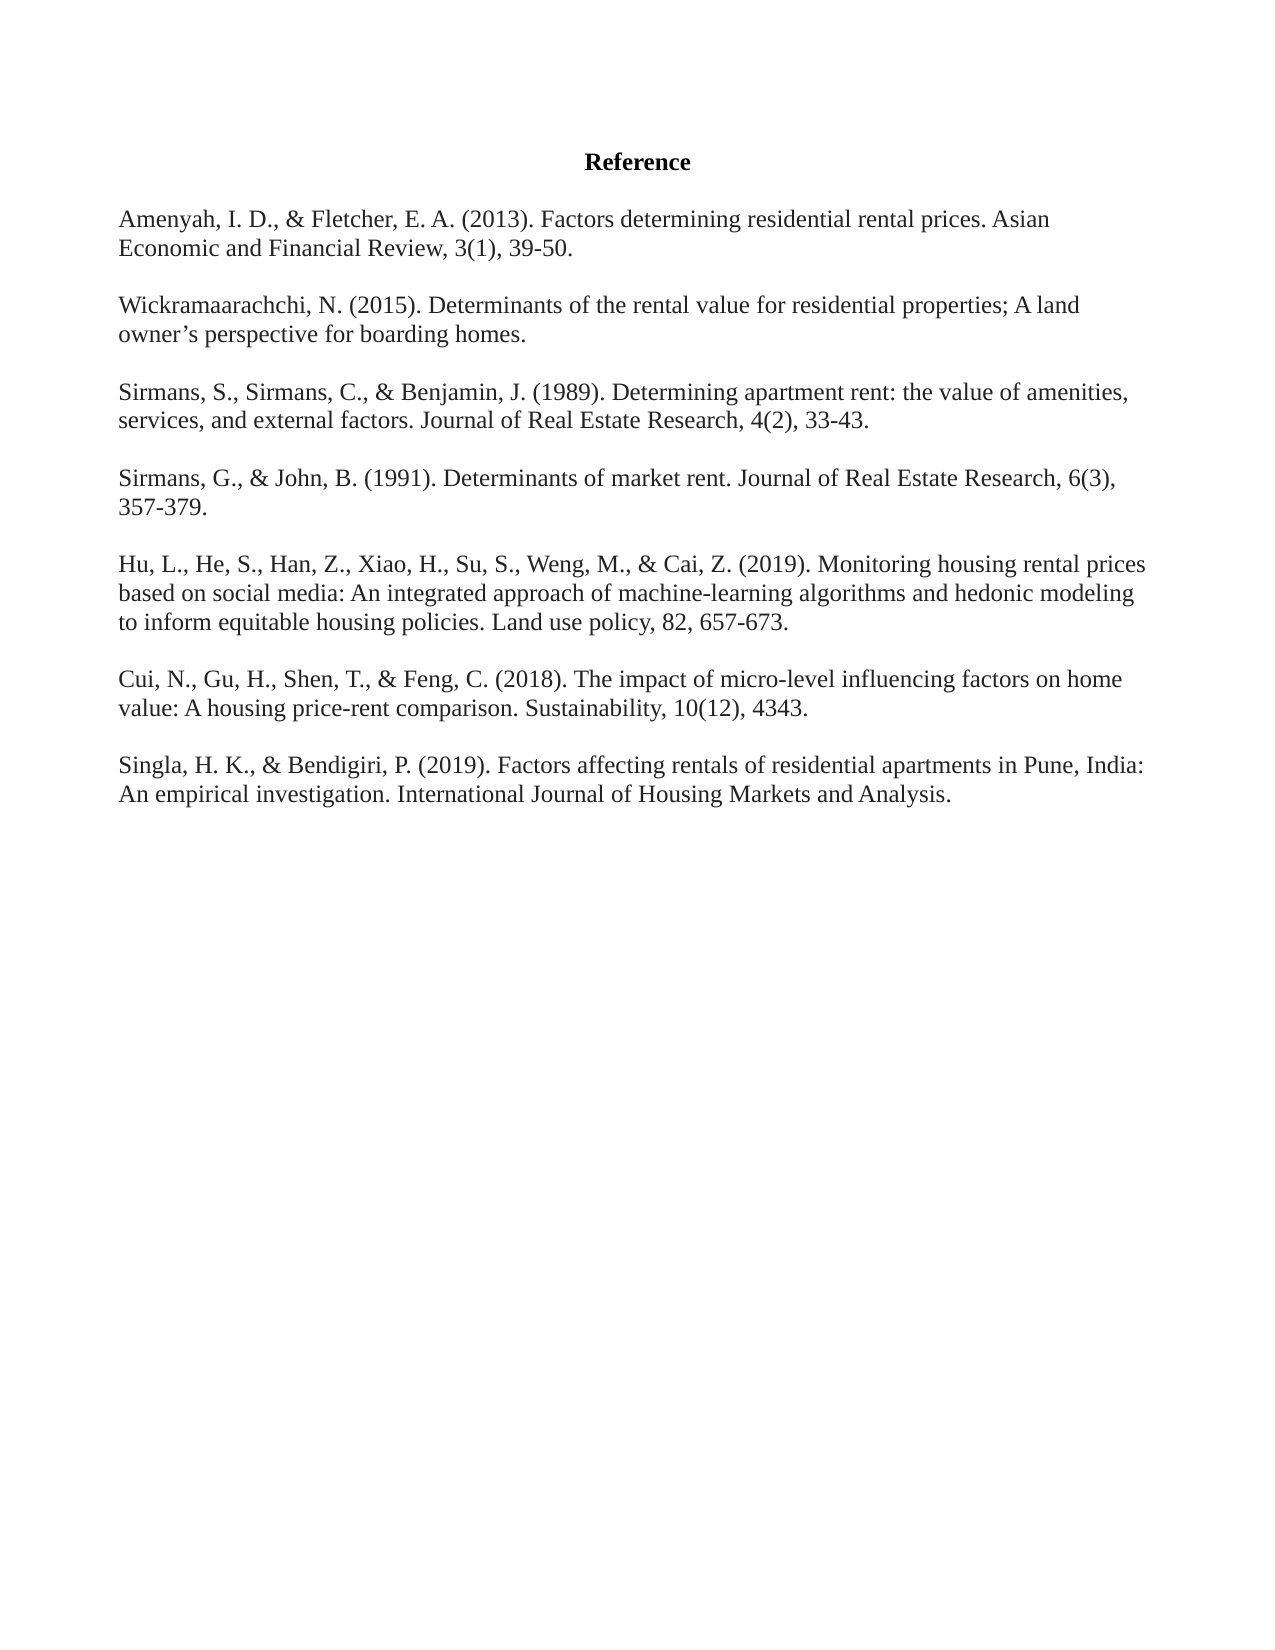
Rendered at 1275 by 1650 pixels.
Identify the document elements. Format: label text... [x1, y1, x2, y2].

text Sirmans, G., & John, B. (1991). Determinants of market rent. Journal of Real Estate Research, 6(3), 357-379. [118, 463, 1157, 521]
text Singla, H. K., & Bendigiri, P. (2019). Factors affecting rentals of residential apartments in Pune, India: An empirical investigation. International Journal of Housing Markets and Analysis. [118, 751, 1157, 808]
text Cui, N., Gu, H., Shen, T., & Feng, C. (2018). The impact of micro-level influencing factors on home value: A housing price-rent comparison. Sustainability, 10(12), 4343. [118, 664, 1157, 722]
text Amenyah, I. D., & Fletcher, E. A. (2013). Factors determining residential rental prices. Asian Economic and Financial Review, 3(1), 39-50. [118, 204, 1157, 262]
text Wickramaarachchi, N. (2015). Determinants of the rental value for residential properties; A land owner’s perspective for boarding homes. [118, 291, 1157, 348]
text Sirmans, S., Sirmans, C., & Benjamin, J. (1989). Determining apartment rent: the value of amenities, services, and external factors. Journal of Real Estate Research, 4(2), 33-43. [118, 377, 1157, 434]
text Reference [118, 147, 1157, 176]
text Hu, L., He, S., Han, Z., Xiao, H., Su, S., Weng, M., & Cai, Z. (2019). Monitoring housing rental prices based on social media: An integrated approach of machine-learning algorithms and hedonic modeling to inform equitable housing policies. Land use policy, 82, 657-673. [118, 549, 1157, 636]
